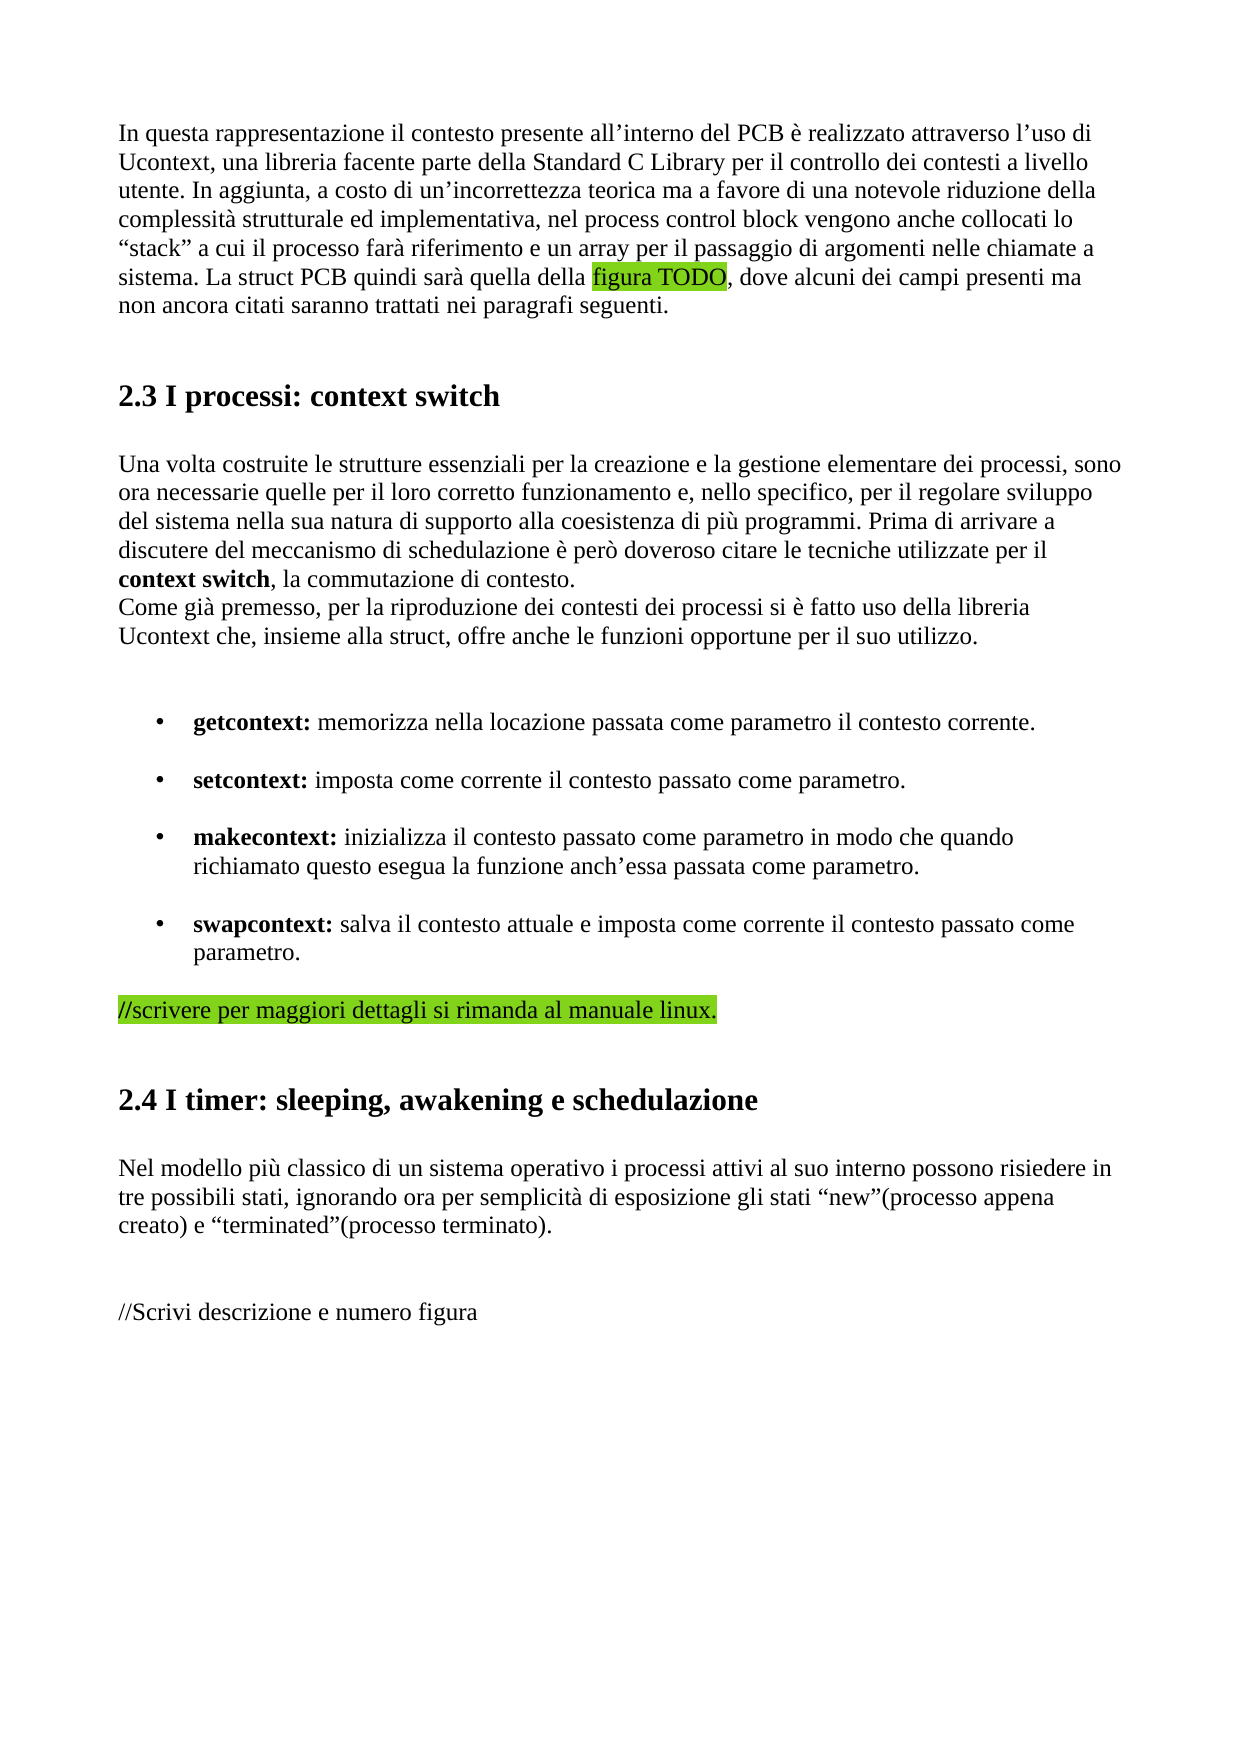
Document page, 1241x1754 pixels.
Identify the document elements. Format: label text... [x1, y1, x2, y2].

list getcontext: memorizza nella locazione passata come parametro il contesto corrente. [156, 707, 1122, 736]
text 2.3 I processi: context switch [118, 377, 1122, 413]
text Come già premesso, per la riproduzione dei contesti dei processi si è fatto uso della libreria Ucontext che, insieme alla struct, offre anche le funzioni opportune per il suo utilizzo. [118, 592, 1122, 650]
list swapcontext: salva il contesto attuale e imposta come corrente il contesto passato come parametro. [156, 909, 1122, 966]
list setcontext: imposta come corrente il contesto passato come parametro. [156, 765, 1122, 794]
text //Scrivi descrizione e numero figura [118, 1297, 1122, 1326]
text Nel modello più classico di un sistema operativo i processi attivi al suo interno possono risiedere in tre possibili stati, ignorando ora per semplicità di esposizione gli stati “new”(processo appena creato) e “terminated”(processo terminato). [118, 1153, 1122, 1239]
text //scrivere per maggiori dettagli si rimanda al manuale linux. [118, 995, 1122, 1024]
text Una volta costruite le strutture essenziali per la creazione e la gestione elementare dei processi, sono ora necessarie quelle per il loro corretto funzionamento e, nello specifico, per il regolare sviluppo del sistema nella sua natura di supporto alla coesistenza di più programmi. Prima di arrivare a discutere del meccanismo di schedulazione è però doveroso citare le tecniche utilizzate per il context switch, la commutazione di contesto. [118, 449, 1122, 592]
list makecontext: inizializza il contesto passato come parametro in modo che quando richiamato questo esegua la funzione anch’essa passata come parametro. [156, 822, 1122, 880]
text 2.4 I timer: sleeping, awakening e schedulazione [118, 1081, 1122, 1117]
text In questa rappresentazione il contesto presente all’interno del PCB è realizzato attraverso l’uso di Ucontext, una libreria facente parte della Standard C Library per il controllo dei contesti a livello utente. In aggiunta, a costo di un’incorrettezza teorica ma a favore di una notevole riduzione della complessità strutturale ed implementativa, nel process control block vengono anche collocati lo “stack” a cui il processo farà riferimento e un array per il passaggio di argomenti nelle chiamate a sistema. La struct PCB quindi sarà quella della figura TODO, dove alcuni dei campi presenti ma non ancora citati saranno trattati nei paragrafi seguenti. [118, 118, 1122, 319]
